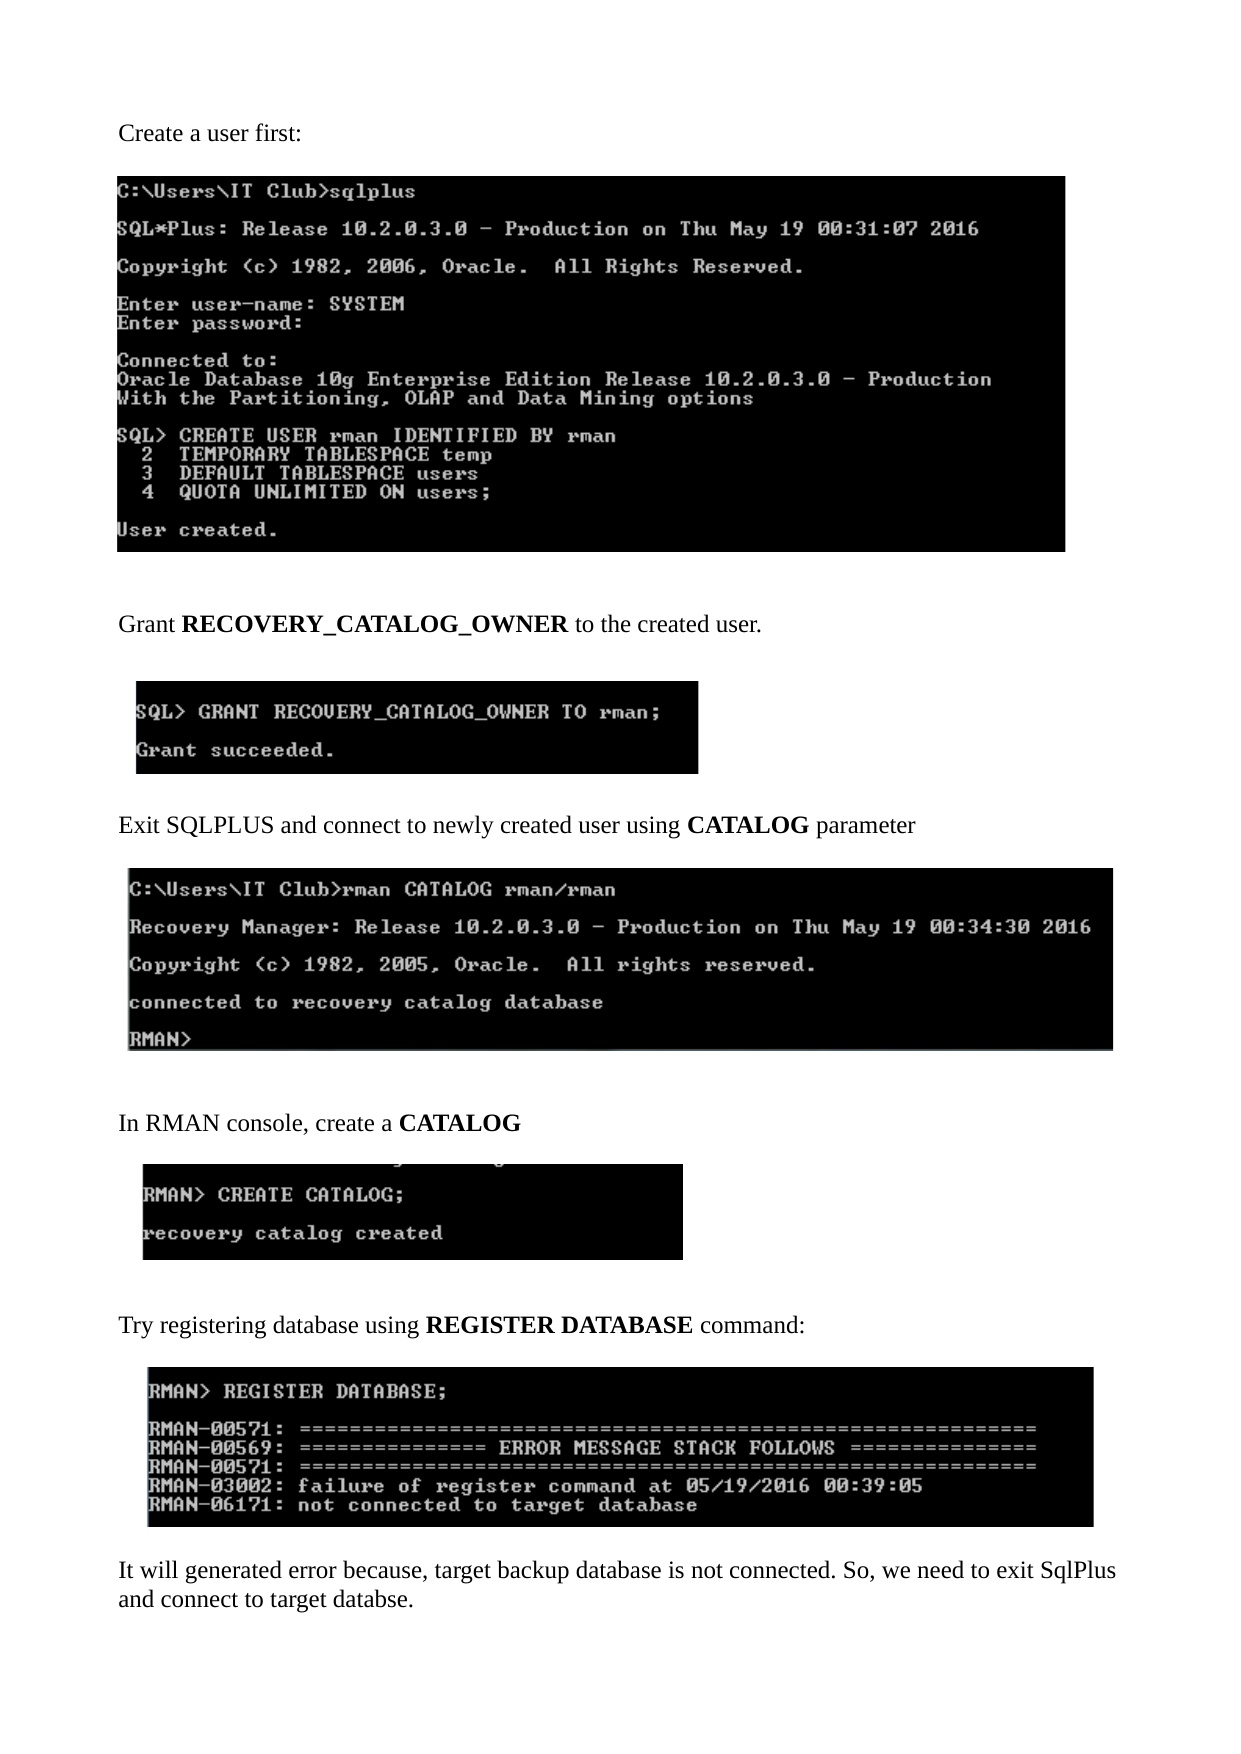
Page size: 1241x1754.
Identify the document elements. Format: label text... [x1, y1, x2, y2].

text Grant RECOVERY_CATALOG_OWNER to the created user. [118, 609, 1122, 638]
text Exit SQLPLUS and connect to newly created user using CATALOG parameter [118, 811, 1122, 839]
text In RMAN console, create a CATALOG [118, 1108, 1122, 1137]
picture [127, 868, 1114, 1051]
picture [146, 1367, 1094, 1527]
text It will generated error because, target backup database is not connected. So, we need to exit SqlPlus and connect to target databse. [118, 1555, 1122, 1613]
picture [117, 176, 1066, 552]
text Create a user first: [118, 118, 1122, 147]
picture [135, 681, 699, 774]
picture [142, 1164, 683, 1260]
text Try registering database using REGISTER DATABASE command: [118, 1310, 1122, 1338]
